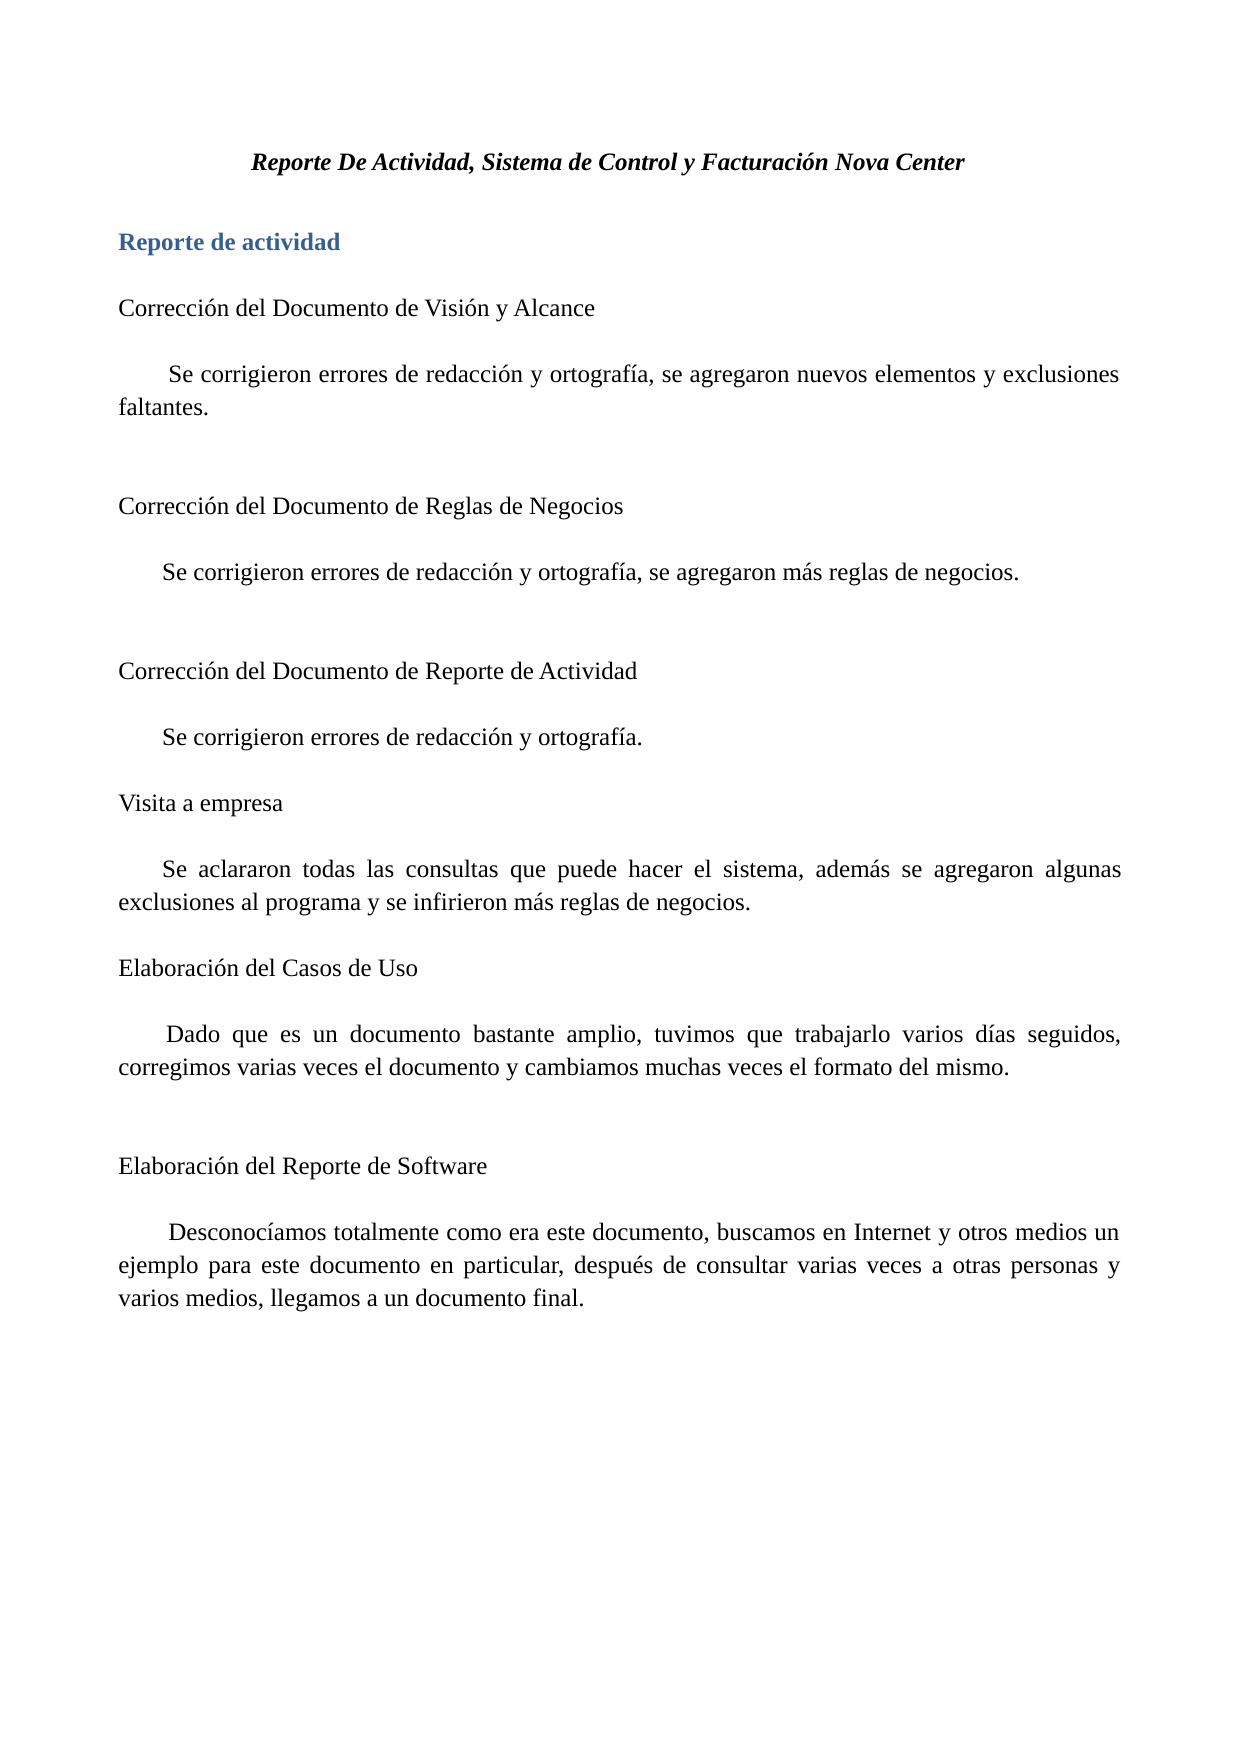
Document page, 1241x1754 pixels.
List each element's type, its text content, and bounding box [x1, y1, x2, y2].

text Corrección del Documento de Reporte de Actividad [118, 656, 1122, 685]
text Se aclararon todas las consultas que puede hacer el sistema, además se agregaron algunas exclusiones al programa y se infirieron más reglas de negocios. [118, 854, 1122, 916]
subtitle Reporte de actividad [118, 227, 1122, 255]
text Desconocíamos totalmente como era este documento, buscamos en Internet y otros medios un ejemplo para este documento en particular, después de consultar varias veces a otras personas y varios medios, llegamos a un documento final. [118, 1217, 1122, 1312]
text Se corrigieron errores de redacción y ortografía, se agregaron nuevos elementos y exclusiones faltantes. [118, 359, 1122, 421]
text Elaboración del Casos de Uso [118, 953, 1122, 982]
text Se corrigieron errores de redacción y ortografía. [118, 722, 1122, 751]
text Corrección del Documento de Reglas de Negocios [118, 491, 1122, 519]
text Dado que es un documento bastante amplio, tuvimos que trabajarlo varios días seguidos, corregimos varias veces el documento y cambiamos muchas veces el formato del mismo. [118, 1019, 1122, 1081]
text Se corrigieron errores de redacción y ortografía, se agregaron más reglas de negocios. [118, 557, 1122, 586]
text Corrección del Documento de Visión y Alcance [118, 293, 1122, 321]
text Elaboración del Reporte de Software [118, 1151, 1122, 1180]
text Visita a empresa [118, 788, 1122, 817]
